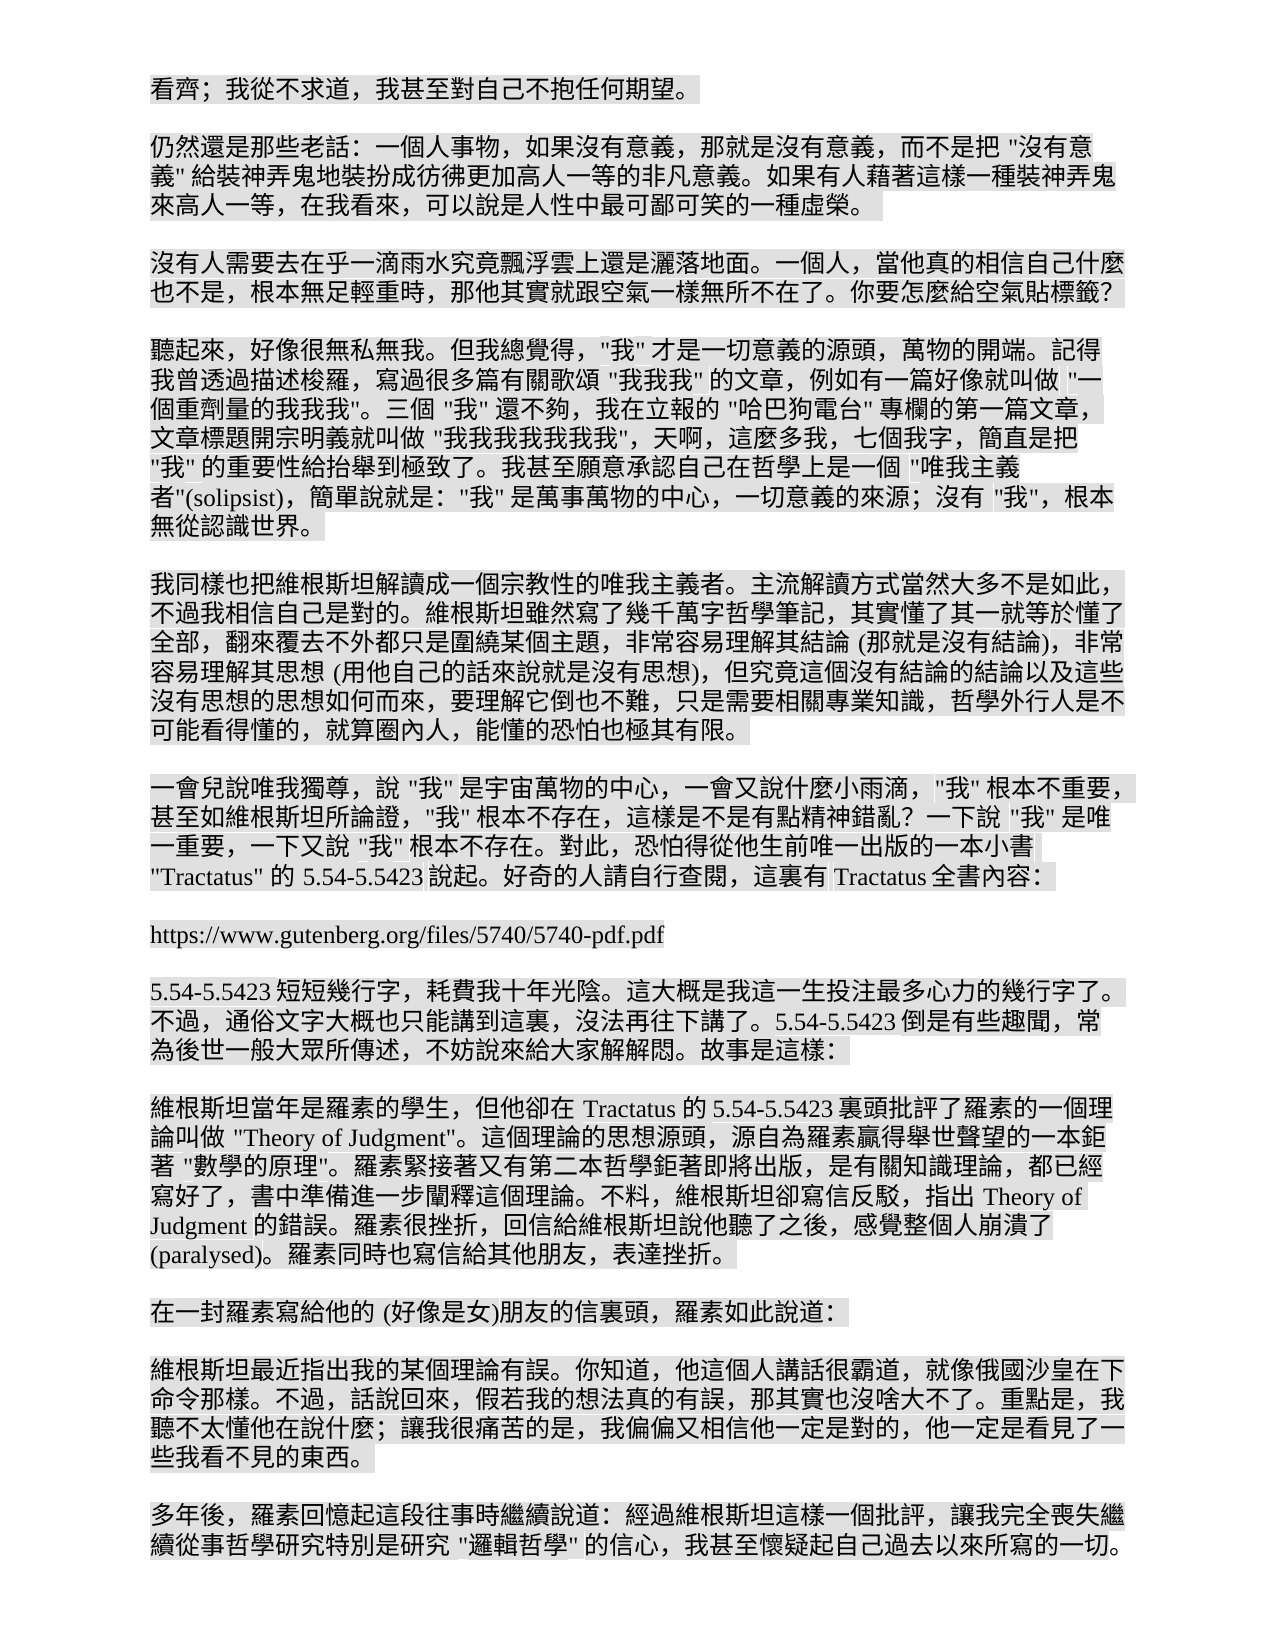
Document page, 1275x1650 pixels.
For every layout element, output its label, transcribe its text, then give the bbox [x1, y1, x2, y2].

text "應無所住，而生其心"，這話的意思應該比較接近 "菩提本無樹，明鏡亦非台，本來無一物，何處惹塵埃。" 既然什麼也不是，哪來塵埃需要拂拭？一個人，如果整天忙著求道求智慧，在我看來是不太妙的事，不但自尋煩惱，而且恐怕只會越求離道越遠。 有個好朋友，求道之心異常旺盛，但她把我錯看成像林義雄那樣一種 "有智慧之人"，於是經常很虔誠地問我種種在我看來非常無聊無謂的大道理。不管我怎麼瞎掰胡扯，她好像都能從中自行領悟出深邃的智慧。有一回，我實在被問得煩了，當她問我平常如何閱讀報紙以便增長智慧時，我說，"看報紙就看報紙，哪有什麼特別的方法？打開報紙，如果沒有什麼好東西可看，那就看看有沒有哪個王八蛋終於翹辮子了，嘿嘿嘿。" 說完，我自己都笑了，聾子也聽得出來我在瞎掰。但是，想不到她依然若有所悟，露出佩服的神情。我說妳悟出了什麼？她說，原來我們讀報紙時應該關心眾人的生死課題。我聽了很無言，但不敢再多說，因為我怕我若反駁或否認，她說不定又會悟出更驚人的道理。 差不多20年前，有人請我去某個深山裏頭演講，好像是一座什麼寺廟，我沒記住寺廟名稱；東道主是人稱大師的一位和尚，但我也沒記住他的法號。那是個很隆重的小型演講，聽眾好像也有一些大師，例如大學校長之類。我的講題是有關維根斯坦，那時候沒什麼專業程度，講得很爛。但我發現，不管我講得多麼幼稚可笑，住持大師好像也都能從中幫我提煉出許多深沉的智慧，但我其實根本就沒有那個意思。 那天，我穿著一件像內衣那樣的T恤，揹一個破損得很厲害的背包，就像一般大學生那樣的穿著。但是，大師卻依然能夠從我的穿著公開指出我高深非凡的智慧。但我之所以那樣穿，原因無它，就只是因為天氣實在很熱；而且，我在台居無定所，像個流浪漢，出門在外，衣著自然是盡量簡便涼爽為宜，大師竟然也能從中領悟出我非凡的智慧，真是令我百口莫辯。我想，那天我如果打赤膊穿內褲演講，搞不好智慧境界又更高了。 任何對我的描述，不管好評惡評，我都覺得渾身不自在，就像貼標籤那樣，不管是好標籤或壞標籤，畢竟都是一種標籤。重點是，標籤要貼哪？貼在一團空氣上嗎？一個人，如果他真的覺得自己只是一個灑落地面無足輕重的小雨滴，你要把標籤往哪貼？ 我並不是故意要把自己說成像六祖惠能那樣一種 "本來無一物，何處惹塵埃" 的境界，我還不至於卑鄙齷齪到如此虛榮的地步。我很喜歡惠能，對之仰慕甚深，但我絲毫無意向他看齊；我從不求道，我甚至對自己不抱任何期望。 仍然還是那些老話：一個人事物，如果沒有意義，那就是沒有意義，而不是把 "沒有意義" 給裝神弄鬼地裝扮成彷彿更加高人一等的非凡意義。如果有人藉著這樣一種裝神弄鬼來高人一等，在我看來，可以說是人性中最可鄙可笑的一種虛榮。 沒有人需要去在乎一滴雨水究竟飄浮雲上還是灑落地面。一個人，當他真的相信自己什麼也不是，根本無足輕重時，那他其實就跟空氣一樣無所不在了。你要怎麼給空氣貼標籤？ 聽起來，好像很無私無我。但我總覺得，"我" 才是一切意義的源頭，萬物的開端。記得我曾透過描述梭羅，寫過很多篇有關歌頌 "我我我" 的文章，例如有一篇好像就叫做 "一個重劑量的我我我"。三個 "我" 還不夠，我在立報的 "哈巴狗電台" 專欄的第一篇文章，文章標題開宗明義就叫做 "我我我我我我我"，天啊，這麼多我，七個我字，簡直是把 "我" 的重要性給抬舉到極致了。我甚至願意承認自己在哲學上是一個 "唯我主義者"(solipsist)，簡單說就是："我" 是萬事萬物的中心，一切意義的來源；沒有 "我"，根本無從認識世界。 我同樣也把維根斯坦解讀成一個宗教性的唯我主義者。主流解讀方式當然大多不是如此，不過我相信自己是對的。維根斯坦雖然寫了幾千萬字哲學筆記，其實懂了其一就等於懂了全部，翻來覆去不外都只是圍繞某個主題，非常容易理解其結論 (那就是沒有結論)，非常容易理解其思想 (用他自己的話來說就是沒有思想)，但究竟這個沒有結論的結論以及這些沒有思想的思想如何而來，要理解它倒也不難，只是需要相關專業知識，哲學外行人是不可能看得懂的，就算圈內人，能懂的恐怕也極其有限。 一會兒說唯我獨尊，說 "我" 是宇宙萬物的中心，一會又說什麼小雨滴，"我" 根本不重要，甚至如維根斯坦所論證，"我" 根本不存在，這樣是不是有點精神錯亂？一下說 "我" 是唯一重要，一下又說 "我" 根本不存在。對此，恐怕得從他生前唯一出版的一本小書 "Tractatus" 的 5.54-5.5423說起。好奇的人請自行查閱，這裏有Tractatus全書內容： https://www.gutenberg.org/files/5740/5740-pdf.pdf 5.54-5.5423短短幾行字，耗費我十年光陰。這大概是我這一生投注最多心力的幾行字了。不過，通俗文字大概也只能講到這裏，沒法再往下講了。5.54-5.5423倒是有些趣聞，常為後世一般大眾所傳述，不妨說來給大家解解悶。故事是這樣： 維根斯坦當年是羅素的學生，但他卻在 Tractatus 的5.54-5.5423裏頭批評了羅素的一個理論叫做 "Theory of Judgment"。這個理論的思想源頭，源自為羅素贏得舉世聲望的一本鉅著 "數學的原理"。羅素緊接著又有第二本哲學鉅著即將出版，是有關知識理論，都已經寫好了，書中準備進一步闡釋這個理論。不料，維根斯坦卻寫信反駁，指出 Theory of Judgment 的錯誤。羅素很挫折，回信給維根斯坦說他聽了之後，感覺整個人崩潰了(paralysed)。羅素同時也寫信給其他朋友，表達挫折。 在一封羅素寫給他的 (好像是女)朋友的信裏頭，羅素如此說道： 維根斯坦最近指出我的某個理論有誤。你知道，他這個人講話很霸道，就像俄國沙皇在下命令那樣。不過，話說回來，假若我的想法真的有誤，那其實也沒啥大不了。重點是，我聽不太懂他在說什麼；讓我很痛苦的是，我偏偏又相信他一定是對的，他一定是看見了一些我看不見的東西。 多年後，羅素回憶起這段往事時繼續說道：經過維根斯坦這樣一個批評，讓我完全喪失繼續從事哲學研究特別是研究 "邏輯哲學" 的信心，我甚至懷疑起自己過去以來所寫的一切。 在這事情之後，羅素決定放棄這本 "知識理論" 的出版計畫。 在這個有關 Theory of Judgment 的爭議中，毫無疑問，維根斯坦是對的，但卻很少人指出這樣一個似乎涉及 "無我" 的觀念對維根斯坦的整個沒有思想的思想而言，具有何等的重要性。但它卻深深吸引我，為之坐穿書樓，為之皓首窮經。維根斯坦常說，智慧這東西是如此蒼白可笑。許多時候，我難免也會感到這樣一種遺憾乃至悔恨，為了這樣一些其實說穿了根本無甚意義的蒼白之物，我卻把人生最寶貴的十年光陰，捨棄家人，日日夜夜全數灑落在那寒冷晦暗的異國它鄉。到頭來，水水依舊，見山仍是山，見水仍是水，彷彿白忙一場人生。所謂哲學最大的成就，就像一種病，頂多就是把病給治好了，變得跟一般人一樣而已。但願我真的已經把 "病" 給治好了，我終於可以毫無困難地接受 "深藍比淺藍深"、"一等於一"、"明天比今天晚到"、"這真的是我的手" 等等這樣一些真理。 [150, 75, 1125, 1560]
